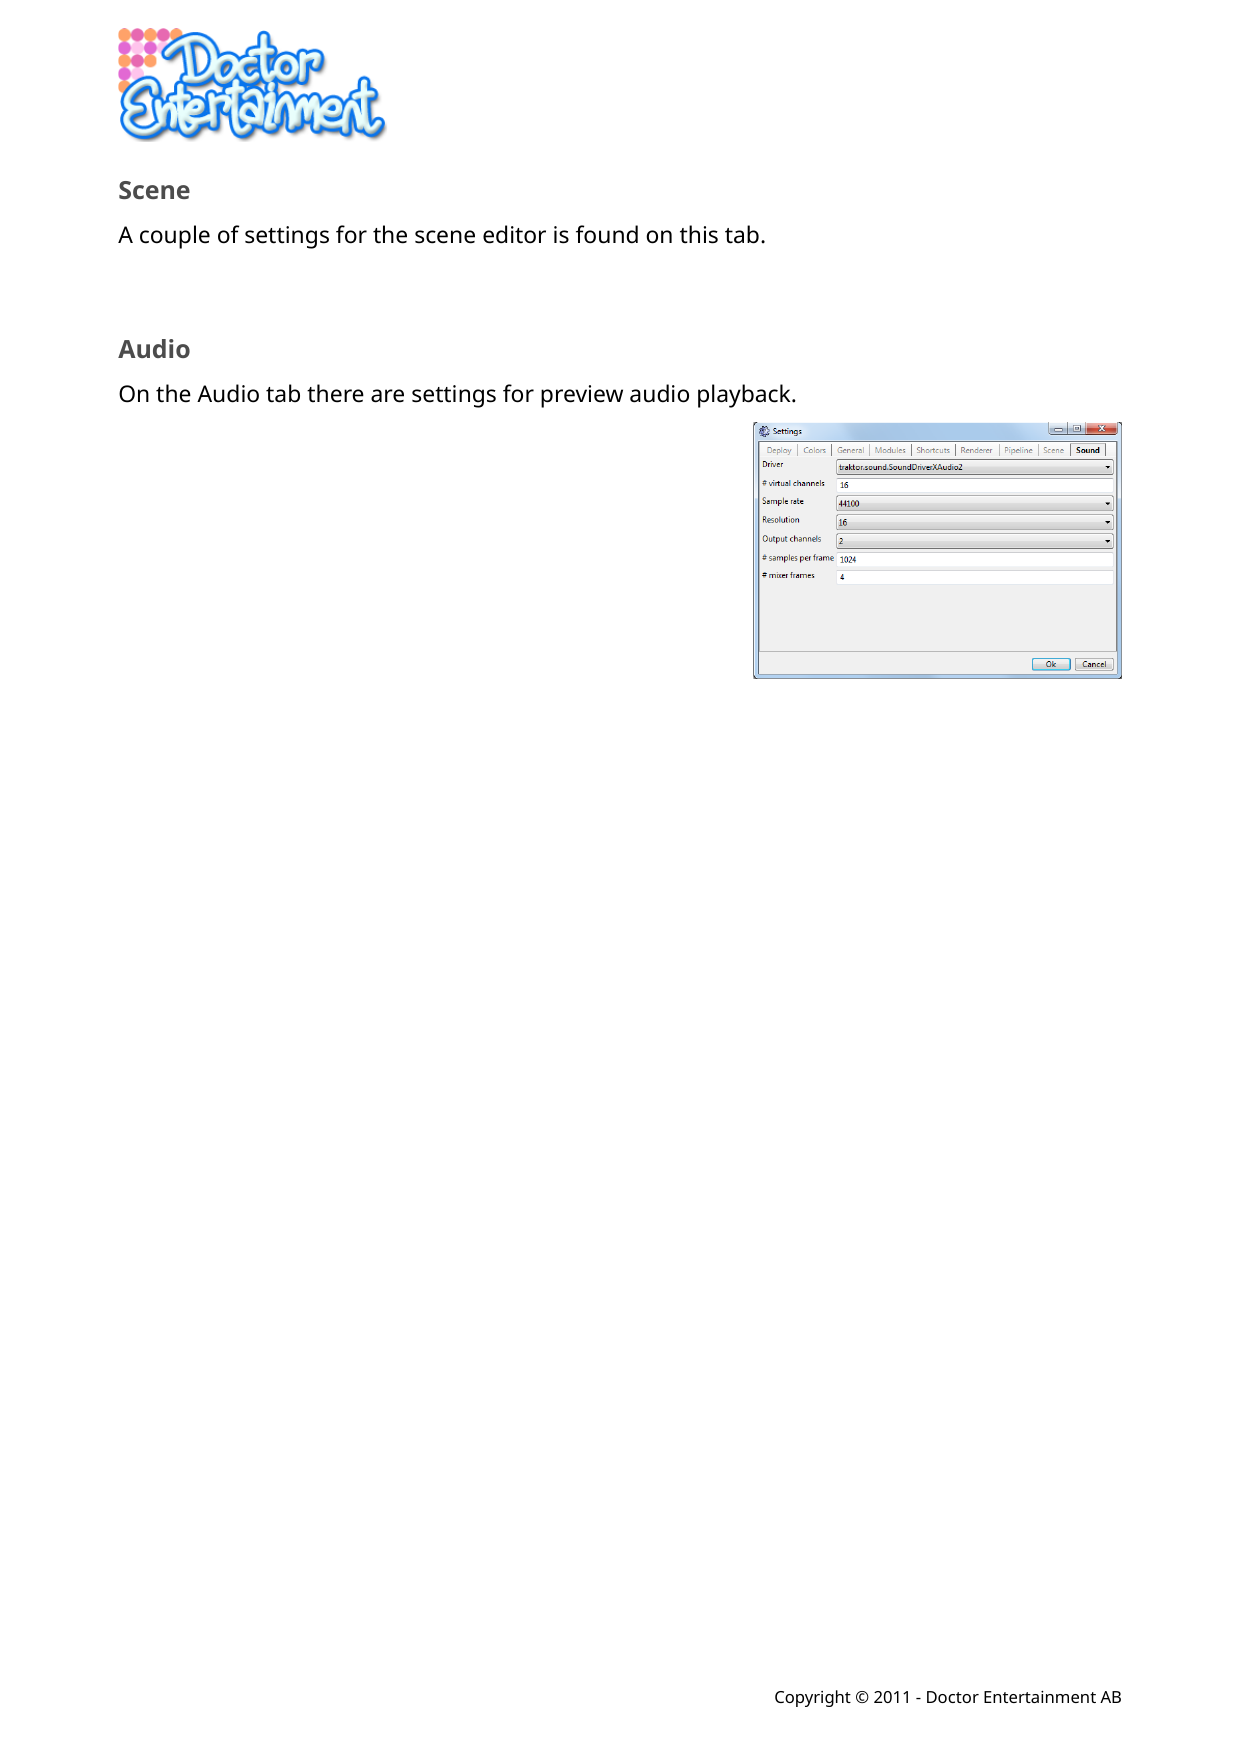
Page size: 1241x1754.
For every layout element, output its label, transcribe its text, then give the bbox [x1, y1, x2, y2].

picture [753, 422, 1122, 679]
text On the Audio tab there are settings for preview audio playback. [118, 378, 1122, 409]
text A couple of settings for the scene editor is found on this tab. [118, 219, 1122, 251]
subtitle Audio [118, 332, 1122, 366]
subtitle Scene [118, 173, 1122, 207]
